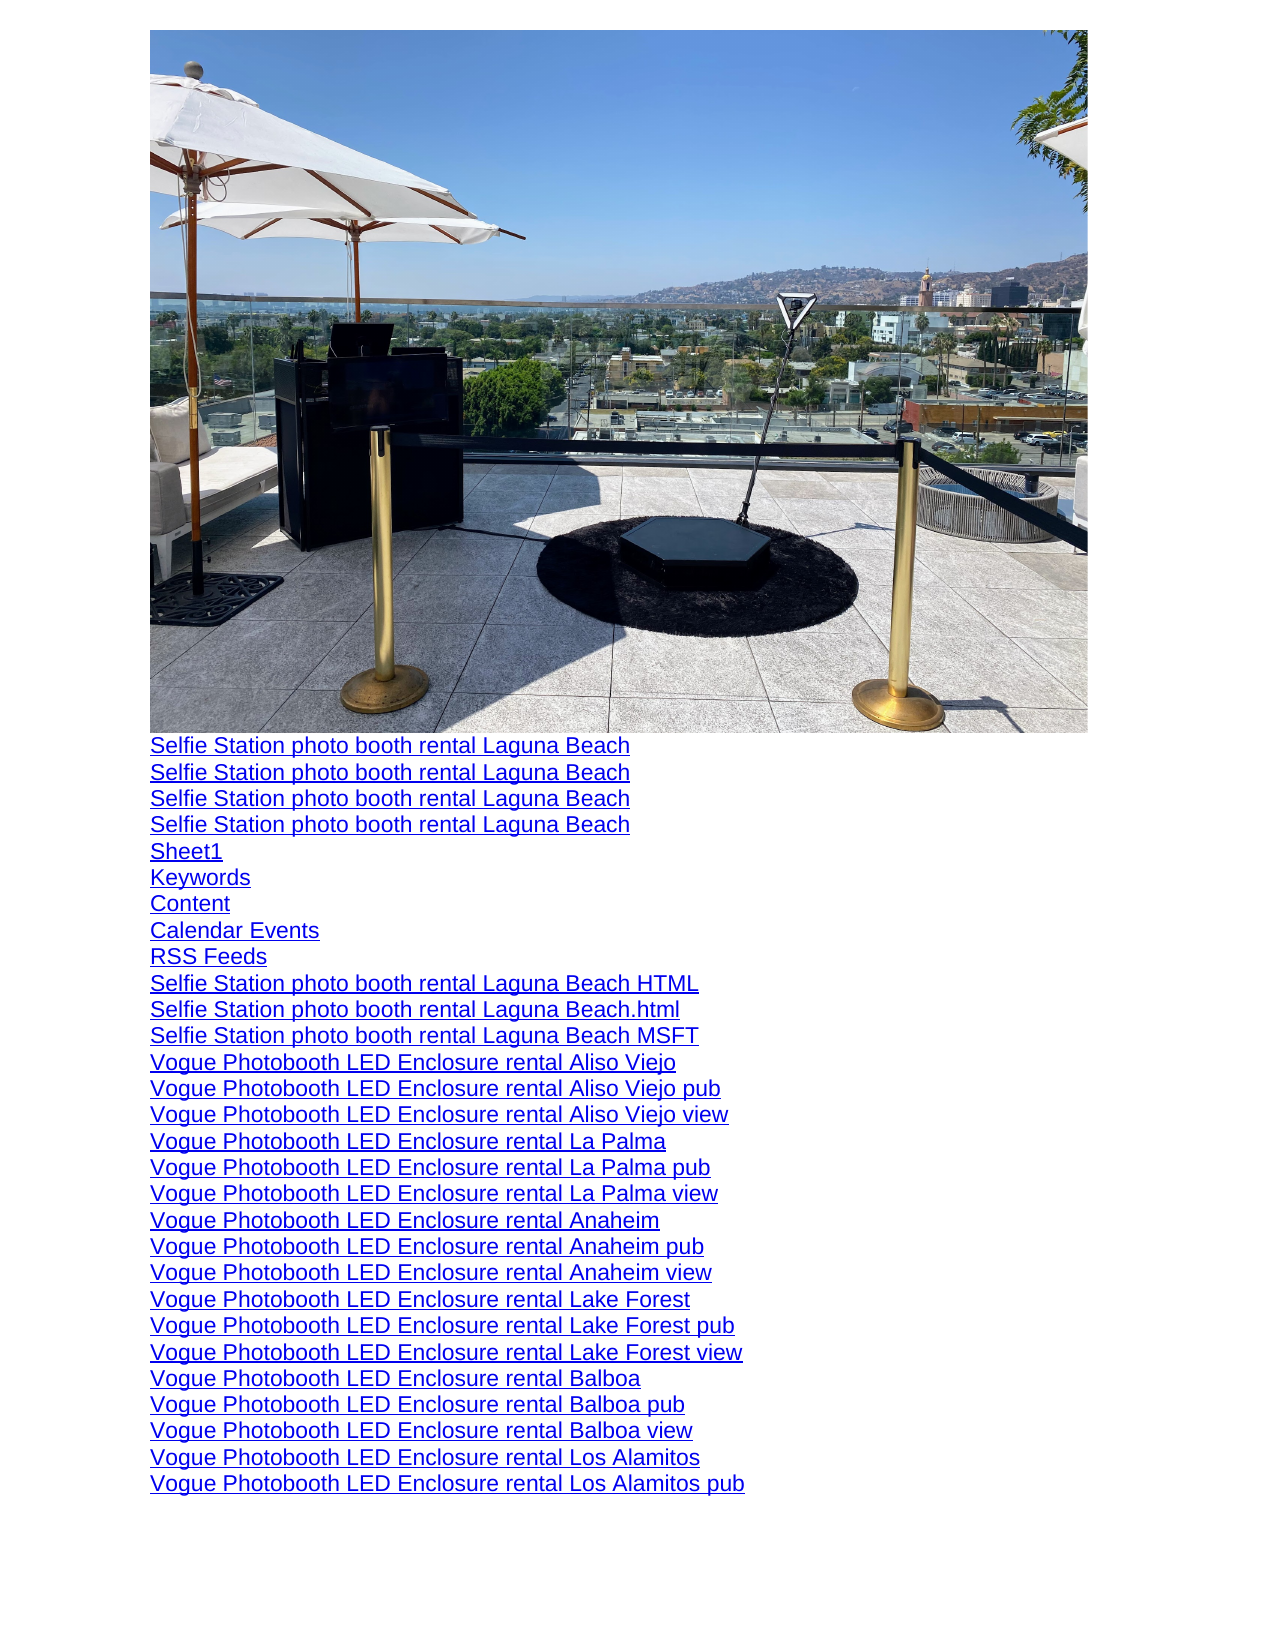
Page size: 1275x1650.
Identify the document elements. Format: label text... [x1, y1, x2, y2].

text Vogue Photobooth LED Enclosure rental Balboa view [150, 1417, 1125, 1444]
text Vogue Photobooth LED Enclosure rental Balboa pub [150, 1391, 1125, 1417]
text Vogue Photobooth LED Enclosure rental La Palma [150, 1128, 1125, 1154]
text Calendar Events [150, 917, 1125, 943]
text Selfie Station photo booth rental Laguna Beach.html [150, 996, 1125, 1022]
text Selfie Station photo booth rental Laguna Beach HTML [150, 969, 1125, 996]
text Selfie Station photo booth rental Laguna Beach [150, 732, 1125, 759]
text Vogue Photobooth LED Enclosure rental Los Alamitos [150, 1444, 1125, 1470]
text Selfie Station photo booth rental Laguna Beach [150, 759, 1125, 785]
text Vogue Photobooth LED Enclosure rental Anaheim pub [150, 1233, 1125, 1259]
text Sheet1 [150, 838, 1125, 864]
text Vogue Photobooth LED Enclosure rental Balboa [150, 1365, 1125, 1391]
text Vogue Photobooth LED Enclosure rental La Palma pub [150, 1154, 1125, 1180]
text Vogue Photobooth LED Enclosure rental Aliso Viejo [150, 1048, 1125, 1075]
text Content [150, 890, 1125, 917]
text Vogue Photobooth LED Enclosure rental Aliso Viejo view [150, 1101, 1125, 1128]
picture [150, 30, 1088, 733]
text Vogue Photobooth LED Enclosure rental Lake Forest [150, 1286, 1125, 1312]
text Vogue Photobooth LED Enclosure rental Anaheim [150, 1207, 1125, 1233]
text Selfie Station photo booth rental Laguna Beach [150, 785, 1125, 811]
text Vogue Photobooth LED Enclosure rental Lake Forest view [150, 1338, 1125, 1365]
text Keywords [150, 864, 1125, 890]
text Selfie Station photo booth rental Laguna Beach [150, 811, 1125, 838]
text RSS Feeds [150, 943, 1125, 969]
text Vogue Photobooth LED Enclosure rental Aliso Viejo pub [150, 1075, 1125, 1101]
text Selfie Station photo booth rental Laguna Beach MSFT [150, 1022, 1125, 1048]
text Vogue Photobooth LED Enclosure rental Lake Forest pub [150, 1312, 1125, 1338]
text Vogue Photobooth LED Enclosure rental Anaheim view [150, 1259, 1125, 1286]
text Vogue Photobooth LED Enclosure rental Los Alamitos pub [150, 1470, 1125, 1497]
text Vogue Photobooth LED Enclosure rental La Palma view [150, 1180, 1125, 1207]
